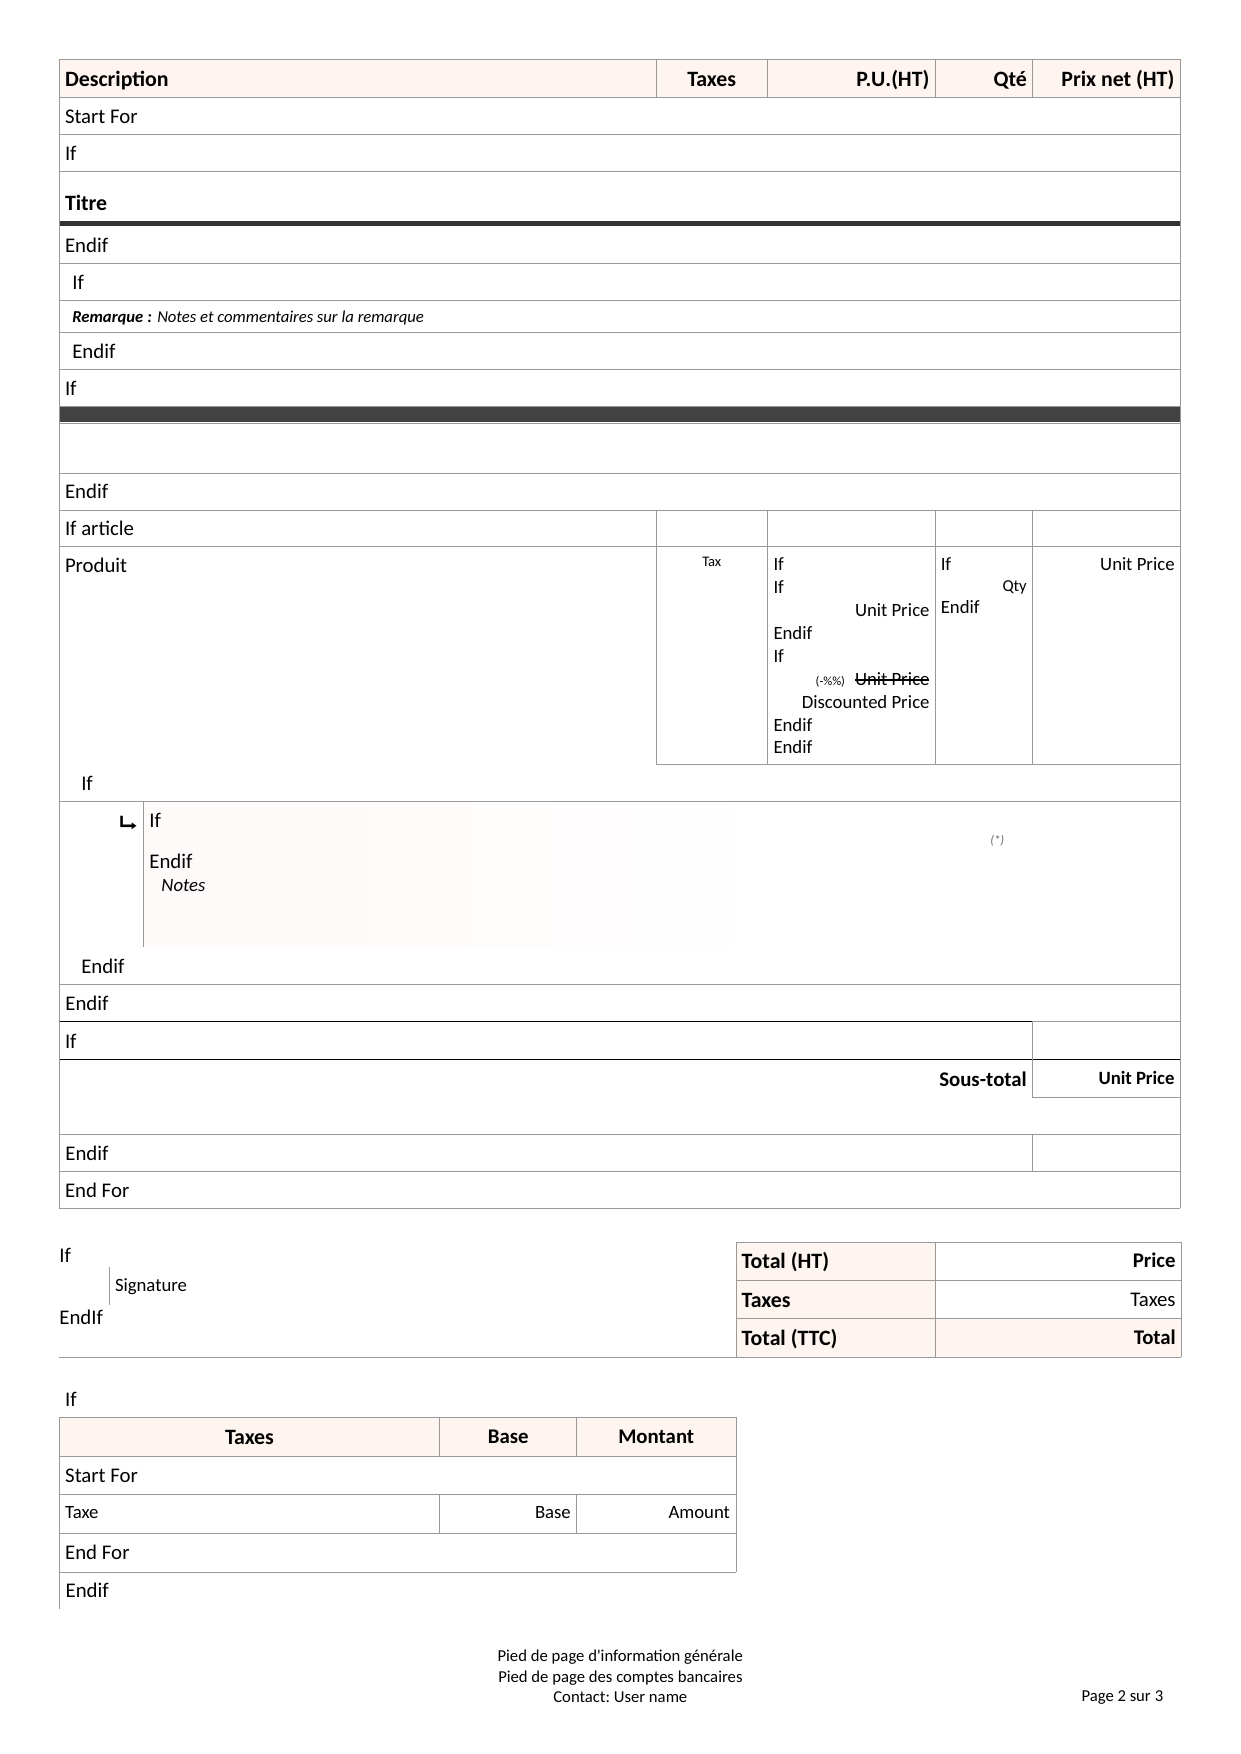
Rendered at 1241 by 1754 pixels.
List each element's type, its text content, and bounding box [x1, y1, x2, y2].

table_cell End For [60, 1172, 1180, 1208]
table_cell If [60, 264, 1180, 300]
table_header Taxes [657, 60, 767, 97]
table_cell [1033, 1135, 1180, 1171]
table_cell If [60, 135, 1180, 171]
table_cell Endif [60, 947, 1180, 984]
table_cell Titre [60, 172, 1180, 221]
table_header Qté [936, 60, 1032, 97]
table_cell [737, 1456, 1181, 1494]
table_header Description [60, 60, 656, 97]
table_cell ⮡ [60, 802, 143, 947]
table_cell [737, 1494, 1181, 1533]
table_header If [59, 1380, 1181, 1417]
table_cell If article [60, 511, 656, 546]
table_cell Unit Price [1033, 547, 1180, 764]
table_cell If (*) Endif Notes [144, 802, 1180, 838]
table_header [59, 1267, 109, 1304]
table_cell [737, 1533, 1181, 1572]
table_cell End For [60, 1534, 736, 1572]
table_cell [60, 407, 1180, 422]
table_cell Base [440, 1495, 576, 1533]
table_cell Endif [60, 985, 1180, 1021]
table_cell Montant [577, 1418, 736, 1456]
table_header P.U.(HT) [768, 60, 935, 97]
table_header Signature [110, 1267, 736, 1304]
table_header Price [936, 1243, 1181, 1280]
table_cell Sous-total [60, 1060, 1032, 1097]
table_cell Tax [657, 547, 767, 764]
table_cell Produit [60, 547, 656, 764]
table_cell [60, 1097, 1180, 1134]
table_cell Taxes [737, 1281, 935, 1318]
table_cell Taxe [60, 1495, 439, 1533]
table_cell Endif [60, 333, 1180, 369]
table_cell Endif [60, 1572, 1181, 1609]
table_cell If If Unit Price Endif If (-%%) Unit Price Discounted Price Endif Endif [768, 547, 935, 764]
table_cell [657, 511, 767, 546]
table_cell If Qty Endif [936, 547, 1032, 764]
table_cell Amount [577, 1495, 736, 1533]
table_header Prix net (HT) [1033, 60, 1180, 97]
table_cell If (*) Endif Notes [144, 839, 1180, 947]
table_cell If [60, 370, 1180, 406]
table_cell [60, 424, 1180, 472]
table_cell Total (TTC) [737, 1319, 935, 1357]
table_header Total (HT) [737, 1243, 935, 1280]
table_cell [768, 511, 935, 546]
table_cell If [60, 764, 1180, 801]
table_cell Endif [60, 226, 1180, 263]
table_header EndIf [59, 1304, 736, 1357]
table_cell [1033, 1022, 1180, 1059]
table_cell Endif [60, 1135, 1032, 1171]
table_cell Base [440, 1418, 576, 1456]
table_cell Endif [60, 474, 1180, 509]
table_cell Remarque : Notes et commentaires sur la remarque [60, 301, 1180, 332]
table_cell Start For [60, 98, 1180, 134]
table_cell Start For [60, 1457, 736, 1494]
table_cell If [60, 1022, 1032, 1059]
table_cell Total [936, 1319, 1181, 1357]
table_cell [59, 1209, 1180, 1224]
table_cell [936, 511, 1032, 546]
table_cell Taxes [936, 1281, 1181, 1318]
table_cell [737, 1417, 1181, 1456]
table_cell Taxes [60, 1418, 439, 1456]
table_cell [1033, 511, 1180, 546]
table_header If [59, 1242, 736, 1267]
table_cell Unit Price [1033, 1060, 1180, 1097]
